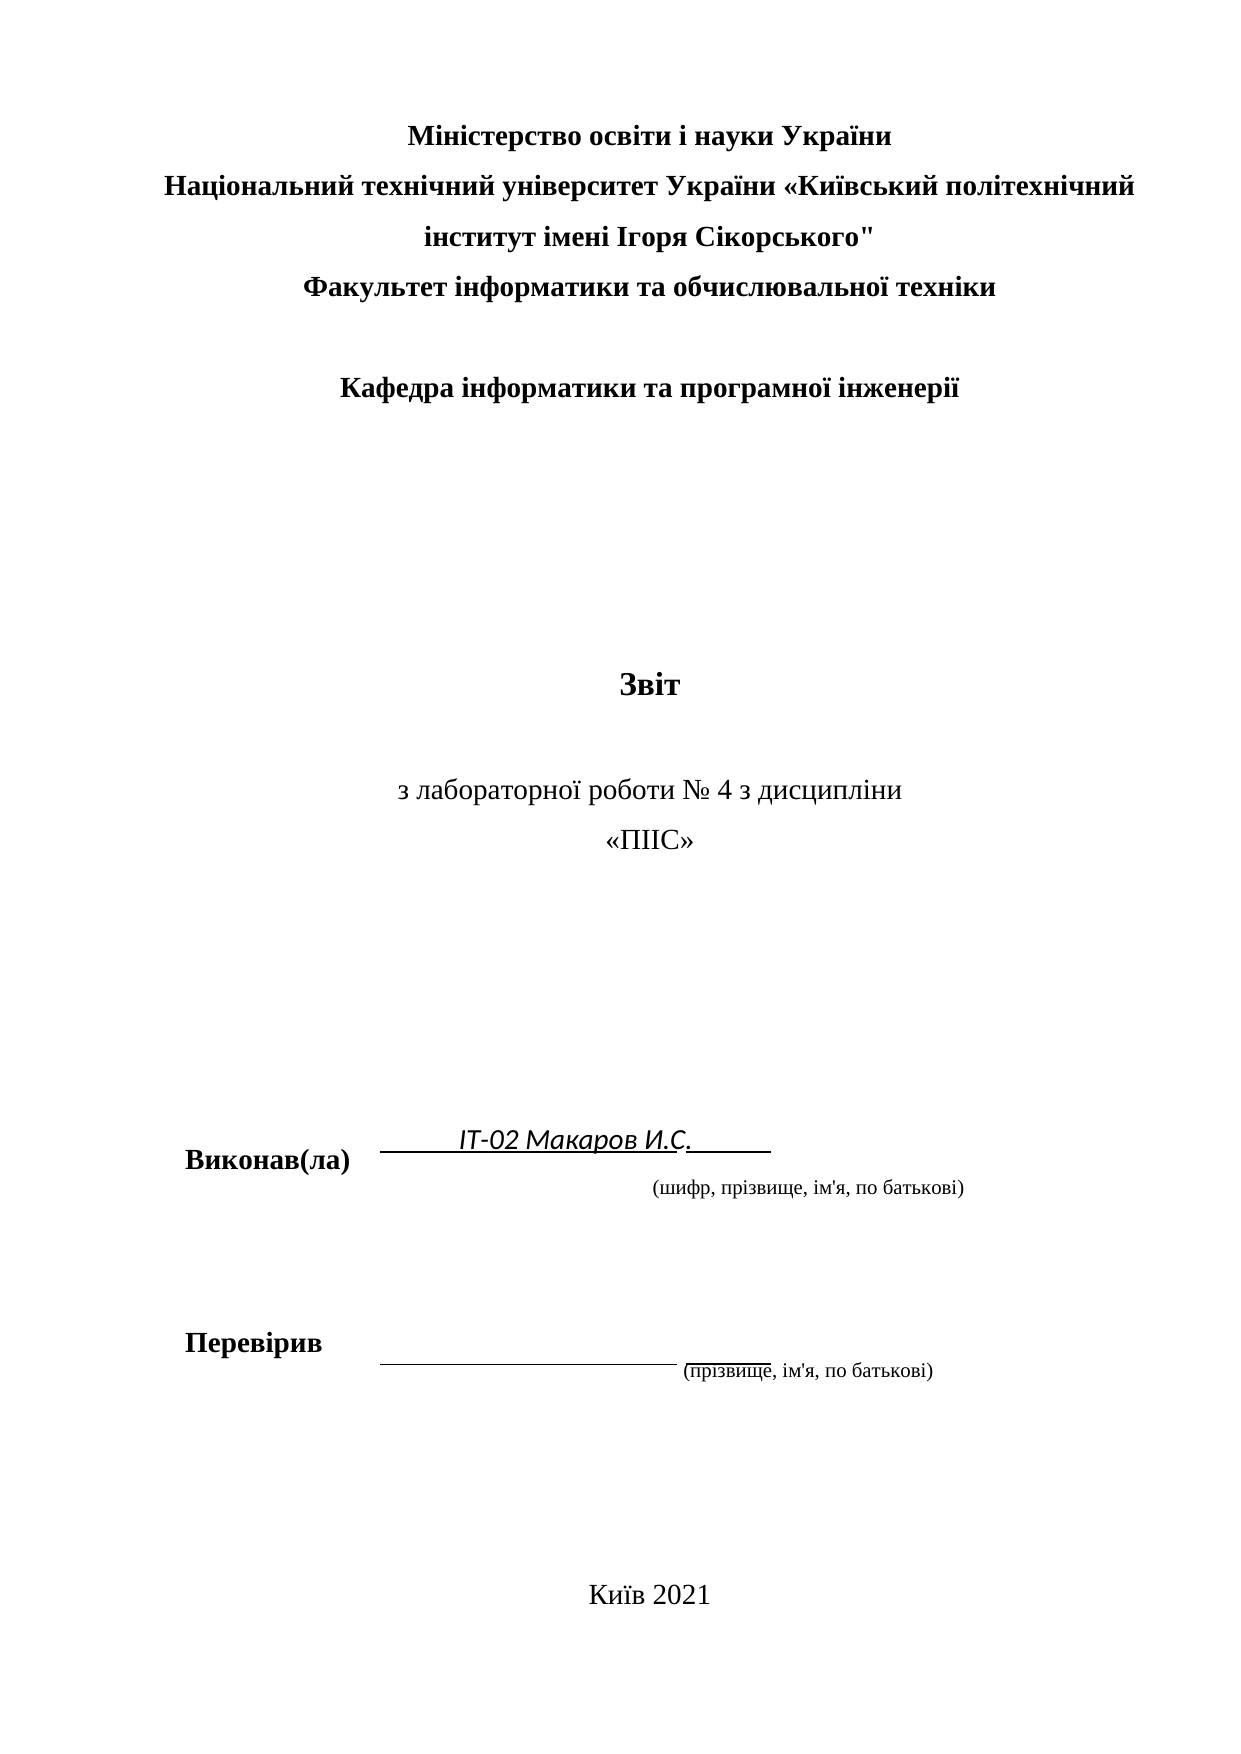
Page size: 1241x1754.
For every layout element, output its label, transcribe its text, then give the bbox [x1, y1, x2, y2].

text Національний технічний університет України «Київський політехнічний інститут імені Ігоря Сікорського" [148, 168, 1152, 252]
text Кафедра інформатики та програмної інженерії [148, 370, 1152, 403]
text Факультет інформатики та обчислювальної техніки [148, 269, 1152, 303]
text Звіт [148, 664, 1152, 703]
text Київ 2021 [148, 1577, 1152, 1611]
text Міністерство освіти і науки України [148, 118, 1152, 152]
text «ПІІС» [148, 822, 1152, 856]
text з лабораторної роботи № 4 з дисципліни [148, 772, 1152, 806]
